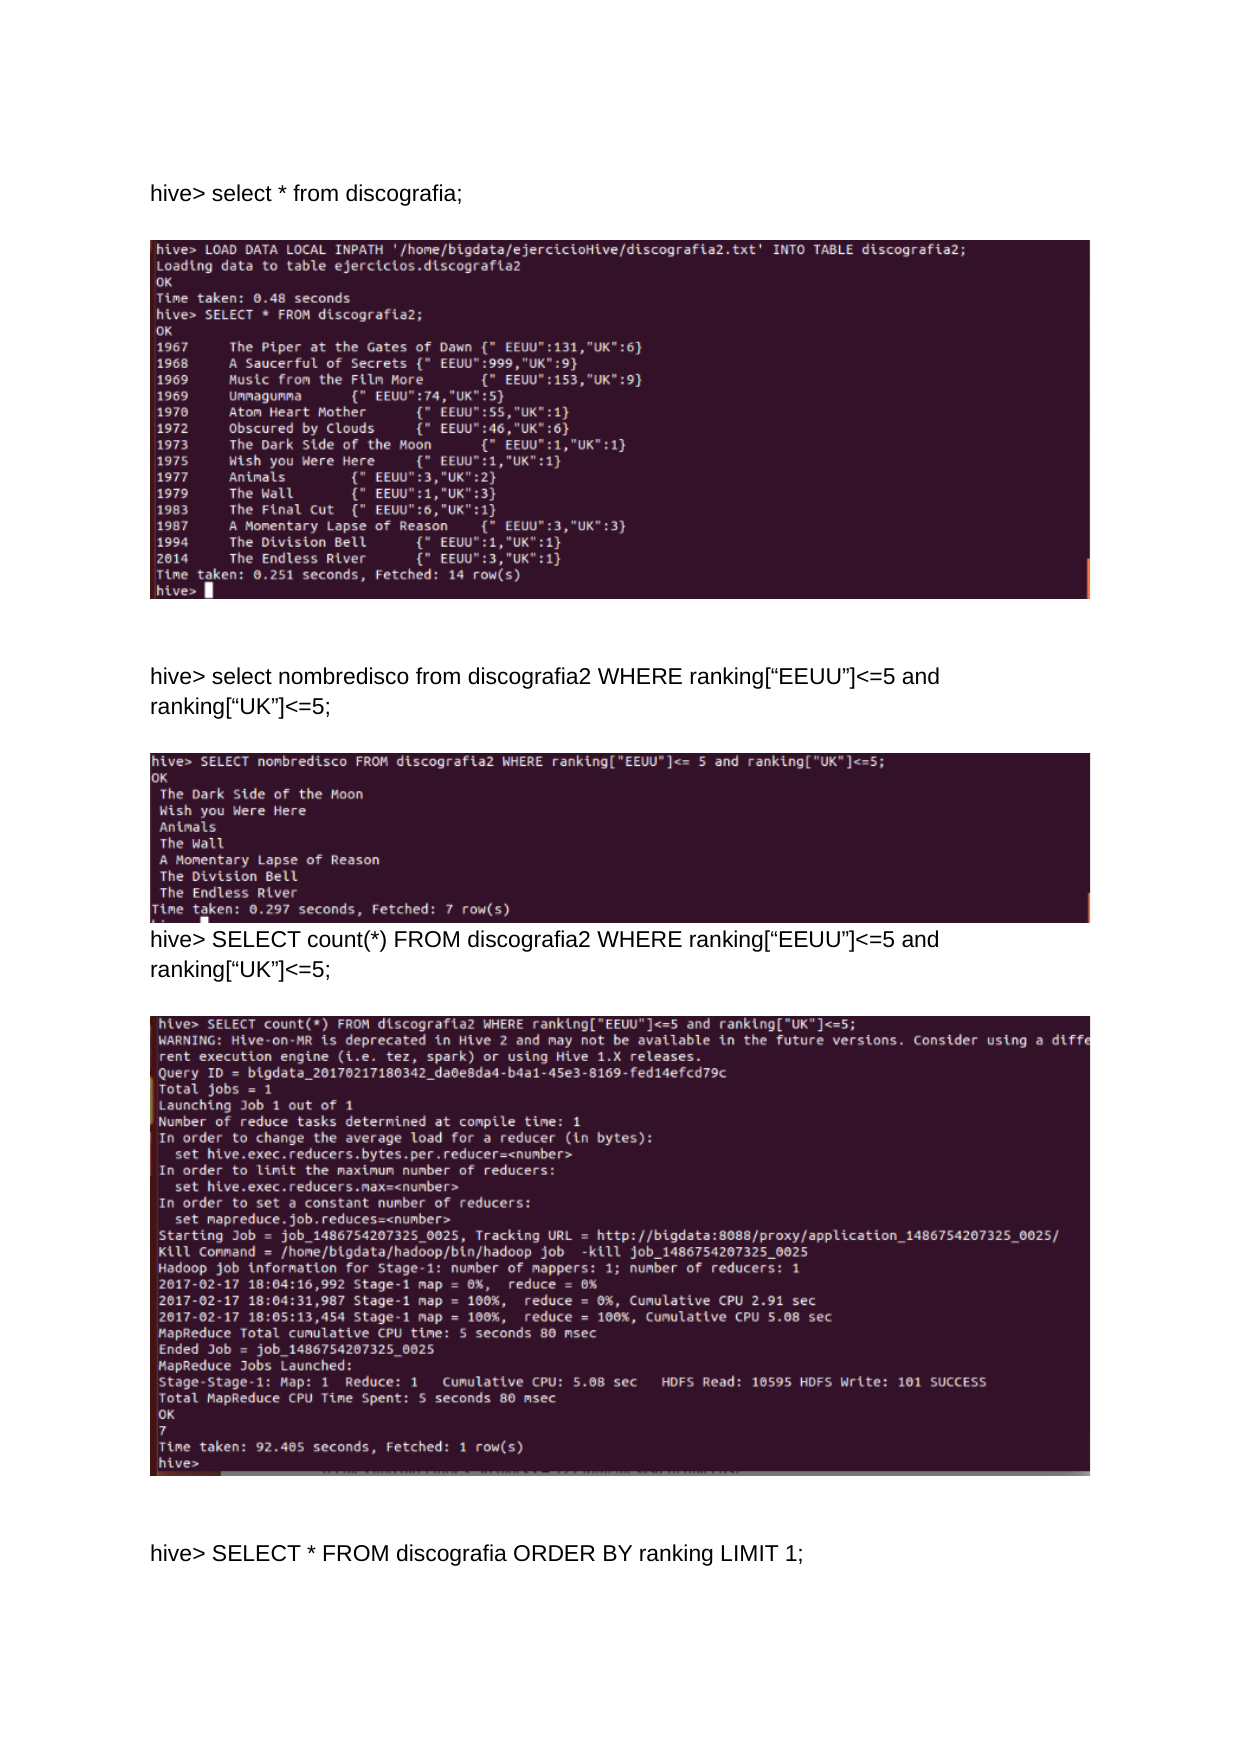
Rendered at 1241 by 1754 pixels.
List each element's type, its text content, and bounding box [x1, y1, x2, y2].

text hive> SELECT * FROM discografia ORDER BY ranking LIMIT 1; [150, 1540, 1090, 1566]
text hive> select nombredisco from discografia2 WHERE ranking[“EEUU”]<=5 and ranking[“UK”]<=5; [150, 663, 1090, 719]
text hive> SELECT count(*) FROM discografia2 WHERE ranking[“EEUU”]<=5 and ranking[“UK”]<=5; [150, 926, 1090, 983]
text hive> select * from discografia; [150, 180, 1090, 207]
